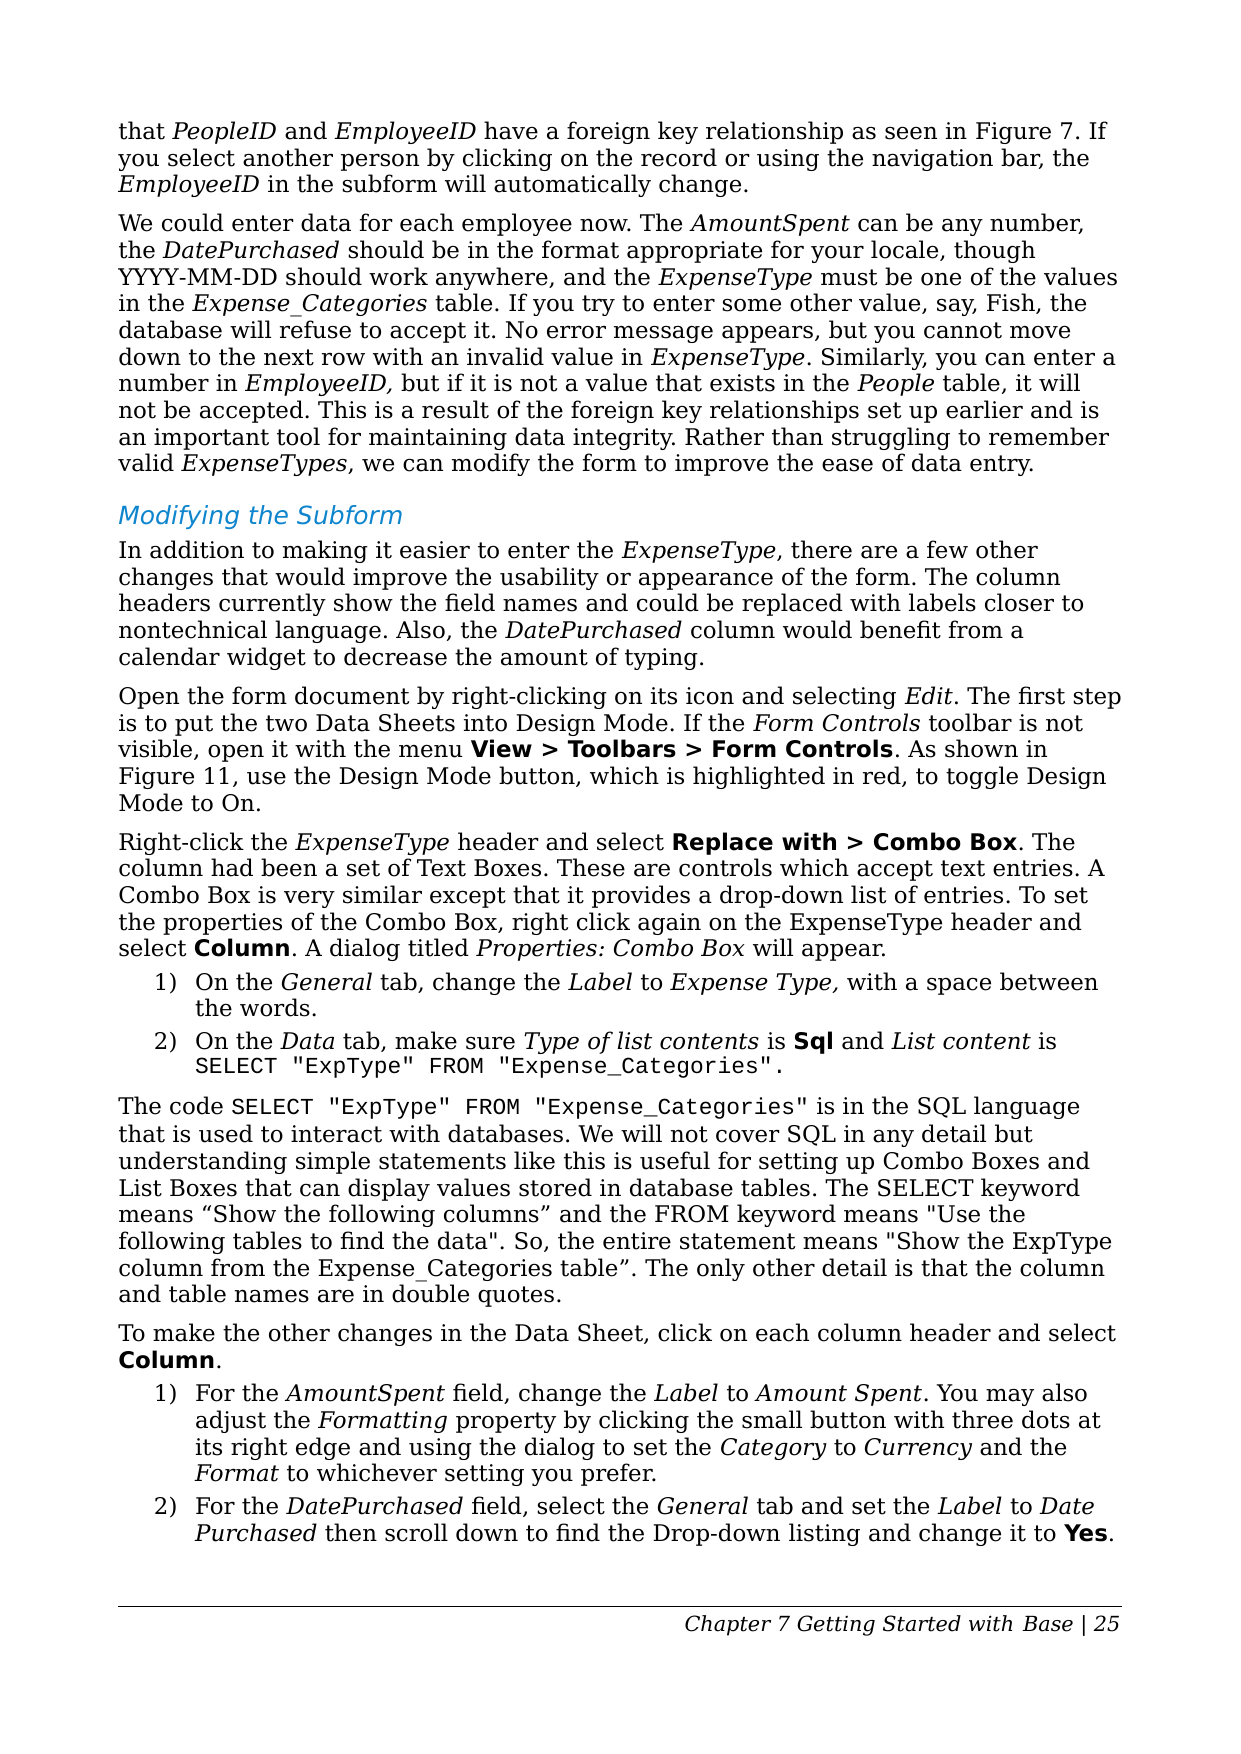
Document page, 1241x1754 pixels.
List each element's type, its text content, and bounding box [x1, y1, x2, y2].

text In addition to making it easier to enter the ExpenseType, there are a few other changes that would improve the usability or appearance of the form. The column headers currently show the field names and could be replaced with labels closer to nontechnical language. Also, the DatePurchased column would benefit from a calendar widget to decrease the amount of typing. [118, 537, 1122, 671]
text The code SELECT "ExpType" FROM "Expense_Categories" is in the SQL language that is used to interact with databases. We will not cover SQL in any detail but understanding simple statements like this is useful for setting up Combo Boxes and List Boxes that can display values stored in database tables. The SELECT keyword means “Show the following columns” and the FROM keyword means "Use the following tables to find the data". So, the entire statement means "Show the ExpType column from the Expense_Categories table”. The only other detail is that the column and table names are in double quotes. [118, 1093, 1122, 1308]
text that PeopleID and EmployeeID have a foreign key relationship as seen in Figure 7. If you select another person by clicking on the record or using the navigation bar, the EmployeeID in the subform will automatically change. [118, 118, 1122, 198]
list Right-click the ExpenseType header and select Replace with > Combo Box. The column had been a set of Text Boxes. These are controls which accept text entries. A Combo Box is very similar except that it provides a drop-down list of entries. To set the properties of the Combo Box, right click again on the ExpenseType header and select Column. A dialog titled Properties: Combo Box will appear. [118, 829, 1122, 962]
list On the Data tab, make sure Type of list contents is Sql and List content is SELECT "ExpType" FROM "Expense_Categories". [177, 1028, 1122, 1081]
list To make the other changes in the Data Sheet, click on each column header and select Column. [118, 1321, 1122, 1374]
list On the General tab, change the Label to Expense Type, with a space between the words. [177, 969, 1122, 1022]
text We could enter data for each employee now. The AmountSpent can be any number, the DatePurchased should be in the format appropriate for your locale, though YYYY‑MM‑DD should work anywhere, and the ExpenseType must be one of the values in the Expense_Categories table. If you try to enter some other value, say, Fish, the database will refuse to accept it. No error message appears, but you cannot move down to the next row with an invalid value in ExpenseType. Similarly, you can enter a number in EmployeeID, but if it is not a value that exists in the People table, it will not be accepted. This is a result of the foreign key relationships set up earlier and is an important tool for maintaining data integrity. Rather than struggling to remember valid ExpenseTypes, we can modify the form to improve the ease of data entry. [118, 211, 1122, 477]
subtitle Modifying the Subform [118, 502, 1122, 531]
text Open the form document by right-clicking on its icon and selecting Edit. The first step is to put the two Data Sheets into Design Mode. If the Form Controls toolbar is not visible, open it with the menu View > Toolbars > Form Controls. As shown in Figure 11, use the Design Mode button, which is highlighted in red, to toggle Design Mode to On. [118, 683, 1122, 816]
list For the DatePurchased field, select the General tab and set the Label to Date Purchased then scroll down to find the Drop-down listing and change it to Yes. [177, 1493, 1122, 1547]
list For the AmountSpent field, change the Label to Amount Spent. You may also adjust the Formatting property by clicking the small button with three dots at its right edge and using the dialog to set the Category to Currency and the Format to whichever setting you prefer. [177, 1380, 1122, 1487]
